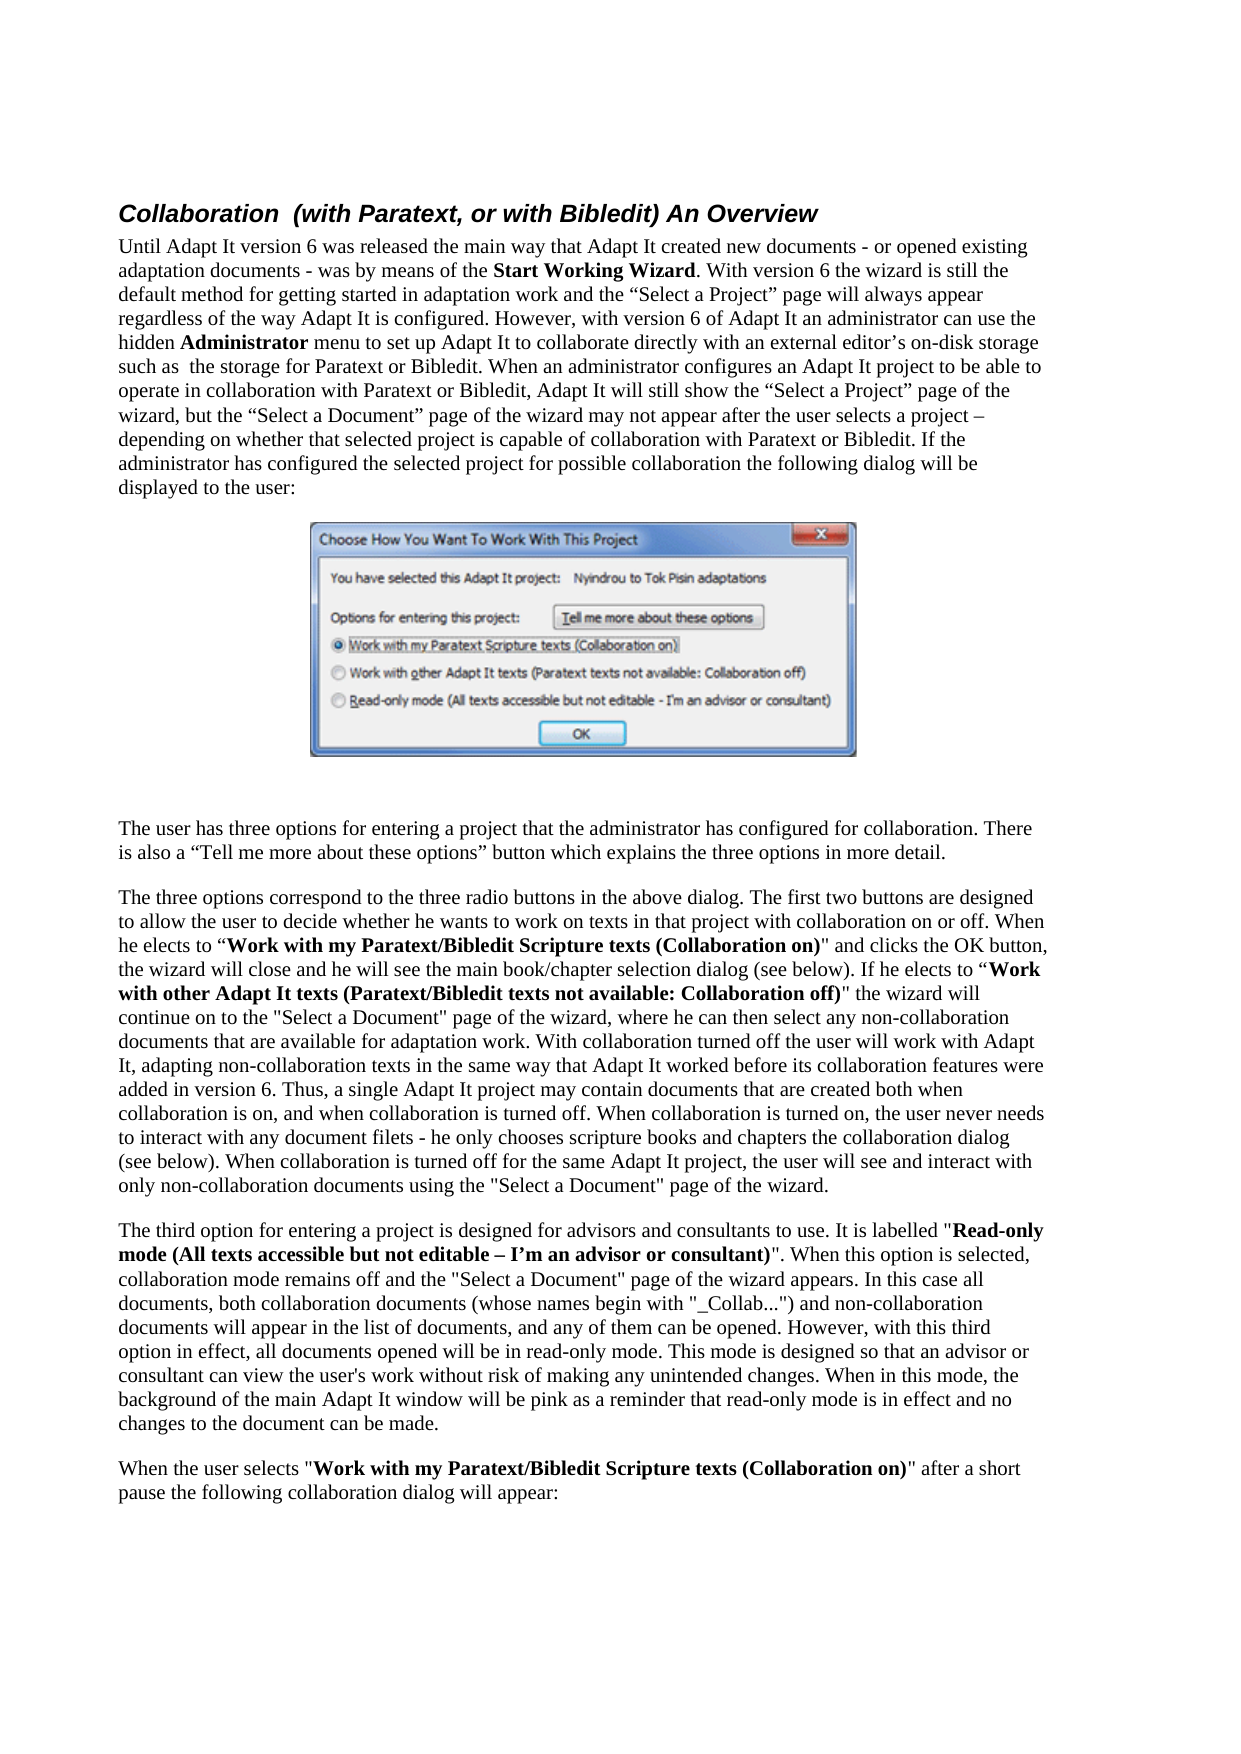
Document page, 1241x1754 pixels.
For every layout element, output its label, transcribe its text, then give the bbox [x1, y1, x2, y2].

text The third option for entering a project is designed for advisors and consultants to use. It is labelled "Read-only mode (All texts accessible but not editable – I’m an advisor or consultant)". When this option is selected, collaboration mode remains off and the "Select a Document" page of the wizard appears. In this case all documents, both collaboration documents (whose names begin with "_Collab...") and non-collaboration documents will appear in the list of documents, and any of them can be opened. However, with this third option in effect, all documents opened will be in read-only mode. This mode is designed so that an advisor or consultant can view the user's work without risk of making any unintended changes. When in this mode, the background of the main Adapt It window will be pink as a reminder that read-only mode is in effect and no changes to the document can be made. [118, 1218, 1048, 1435]
text When the user selects "Work with my Paratext/Bibledit Scripture texts (Collaboration on)" after a short pause the following collaboration dialog will appear: [118, 1456, 1048, 1504]
text Until Adapt It version 6 was released the main way that Adapt It created new documents - or opened existing adaptation documents - was by means of the Start Working Wizard. With version 6 the wizard is still the default method for getting started in adaptation work and the “Select a Project” page will always appear regardless of the way Adapt It is configured. However, with version 6 of Adapt It an administrator can use the hidden Administrator menu to set up Adapt It to collaborate directly with an external editor’s on-disk storage such as the storage for Paratext or Bibledit. When an administrator configures an Adapt It project to be able to operate in collaboration with Paratext or Bibledit, Adapt It will still show the “Select a Project” page of the wizard, but the “Select a Document” page of the wizard may not appear after the user selects a project – depending on whether that selected project is capable of collaboration with Paratext or Bibledit. If the administrator has configured the selected project for possible collaboration the following dialog will be displayed to the user: [118, 234, 1048, 499]
text The user has three options for entering a project that the administrator has configured for collaboration. There is also a “Tell me more about these options” button which explains the three options in more detail. [118, 816, 1048, 864]
subtitle Collaboration (with Paratext, or with Bibledit) An Overview [118, 199, 1048, 228]
text The three options correspond to the three radio buttons in the above dialog. The first two buttons are designed to allow the user to decide whether he wants to work on texts in that project with collaboration on or off. When he elects to “Work with my Paratext/Bibledit Scripture texts (Collaboration on)" and clicks the OK button, the wizard will close and he will see the main book/chapter selection dialog (see below). If he elects to “Work with other Adapt It texts (Paratext/Bibledit texts not available: Collaboration off)" the wizard will continue on to the "Select a Document" page of the wizard, where he can then select any non-collaboration documents that are available for adaptation work. With collaboration turned off the user will work with Adapt It, adapting non-collaboration texts in the same way that Adapt It worked before its collaboration features were added in version 6. Thus, a single Adapt It project may contain documents that are created both when collaboration is on, and when collaboration is turned off. When collaboration is turned on, the user never needs to interact with any document filets - he only chooses scripture books and chapters the collaboration dialog (see below). When collaboration is turned off for the same Adapt It project, the user will see and interact with only non-collaboration documents using the "Select a Document" page of the wizard. [118, 885, 1048, 1197]
picture [310, 522, 857, 757]
